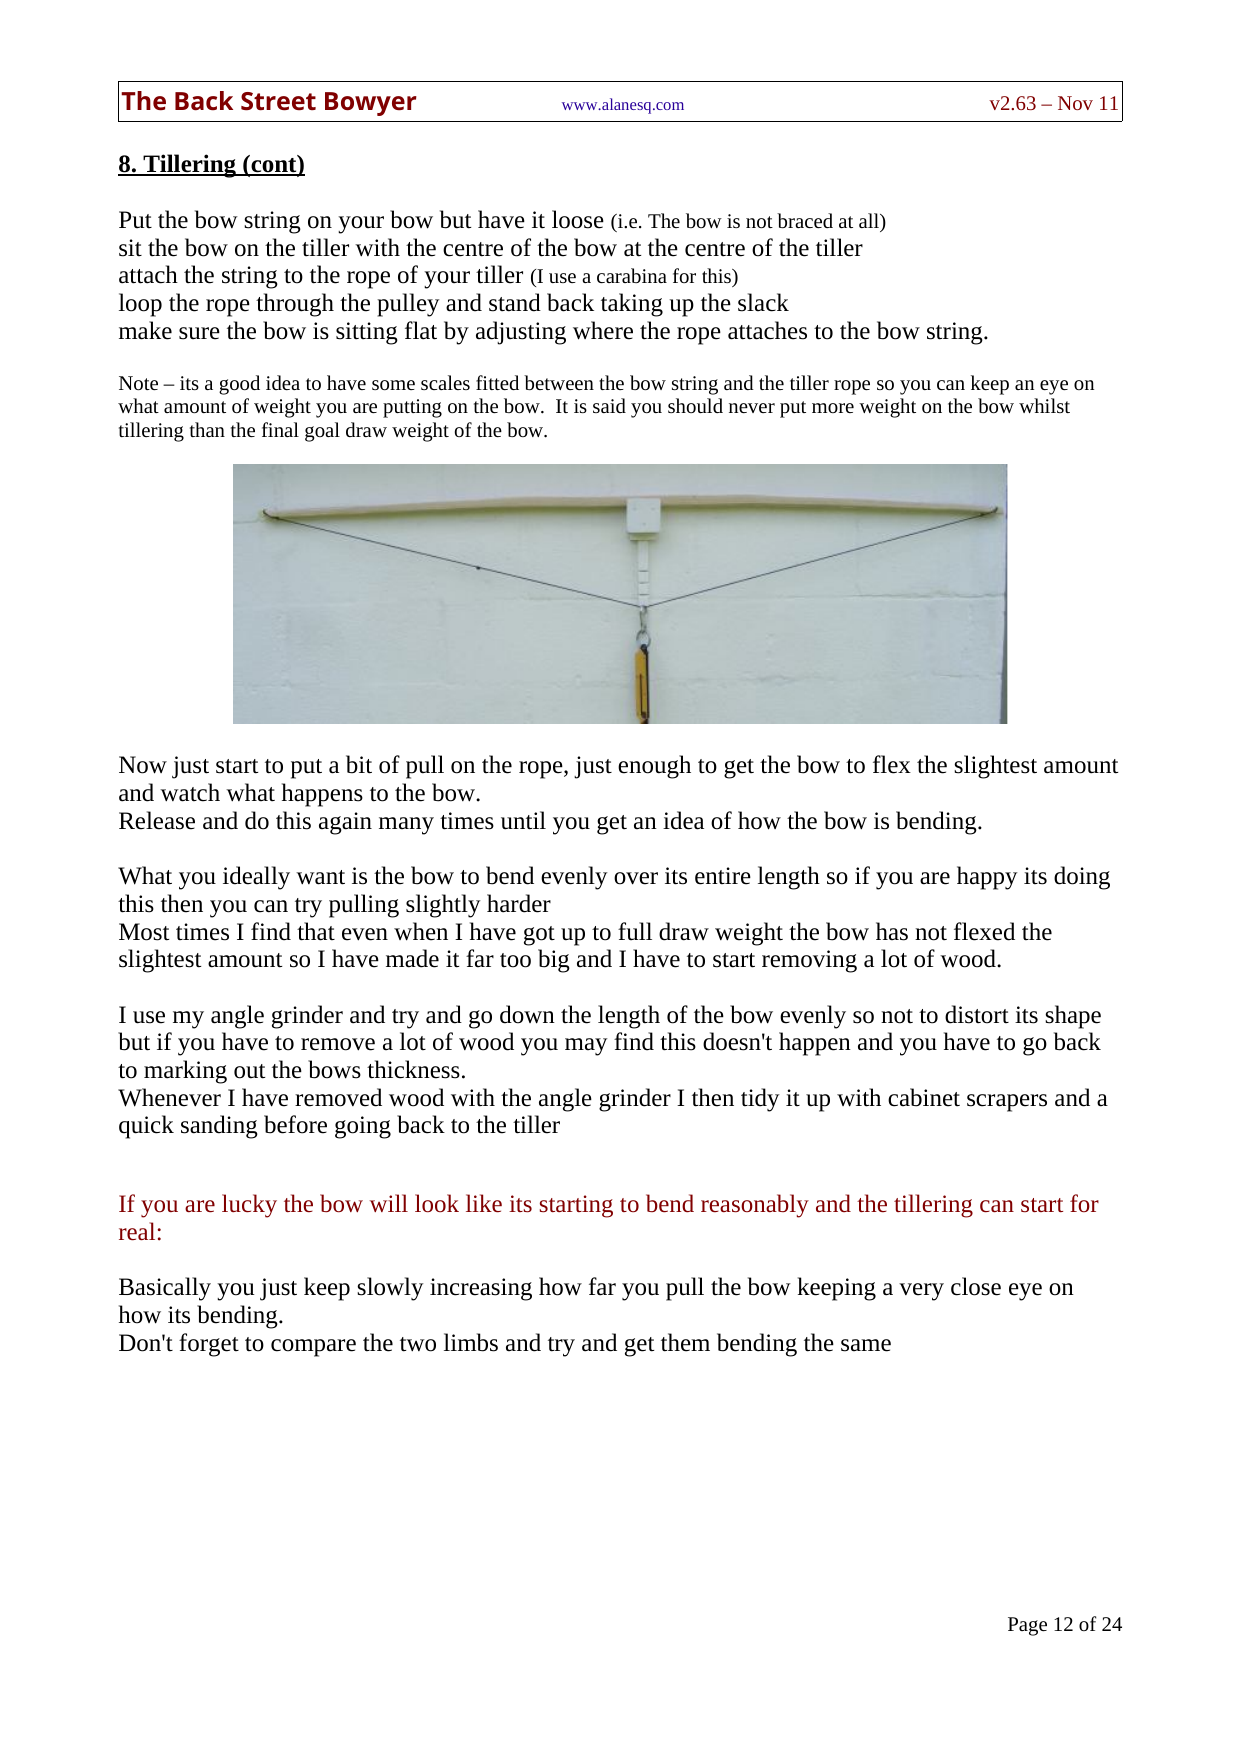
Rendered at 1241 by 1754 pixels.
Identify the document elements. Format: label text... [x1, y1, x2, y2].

text What you ideally want is the bow to bend evenly over its entire length so if you are happy its doing this then you can try pulling slightly harder [118, 862, 1122, 918]
text 8. Tillering (cont) [118, 151, 1122, 178]
text Don't forget to compare the two limbs and try and get them bending the same [118, 1329, 1122, 1356]
text attach the string to the rope of your tiller (I use a carabina for this) [118, 261, 1122, 289]
text Release and do this again many times until you get an idea of how the bow is bending. [118, 807, 1122, 834]
text loop the rope through the pulley and stand back taking up the slack [118, 289, 1122, 317]
text Note – its a good idea to have some scales fitted between the bow string and the tiller rope so you can keep an eye on what amount of weight you are putting on the bow. It is said you should never put more weight on the bow whilst tillering than the final goal draw weight of the bow. [118, 372, 1122, 442]
text Put the bow string on your bow but have it loose (i.e. The bow is not braced at all) [118, 206, 1122, 234]
text Basically you just keep slowly increasing how far you pull the bow keeping a very close eye on how its bending. [118, 1273, 1122, 1329]
text Now just start to put a bit of pull on the rope, just enough to get the bow to flex the slightest amount and watch what happens to the bow. [118, 751, 1122, 807]
text sit the bow on the tiller with the centre of the bow at the centre of the tiller [118, 234, 1122, 261]
picture [233, 464, 1008, 724]
text Whenever I have removed wood with the angle grinder I then tidy it up with cabinet scrapers and a quick sanding before going back to the tiller [118, 1084, 1122, 1139]
text I use my angle grinder and try and go down the length of the bow evenly so not to distort its shape but if you have to remove a lot of wood you may find this doesn't happen and you have to go back to marking out the bows thickness. [118, 1001, 1122, 1084]
text If you are lucky the bow will look like its starting to bend reasonably and the tillering can start for real: [118, 1190, 1122, 1246]
text make sure the bow is sitting flat by adjusting where the rope attaches to the bow string. [118, 317, 1122, 344]
text Most times I find that even when I have got up to full draw weight the bow has not flexed the slightest amount so I have made it far too big and I have to start removing a lot of wood. [118, 918, 1122, 973]
